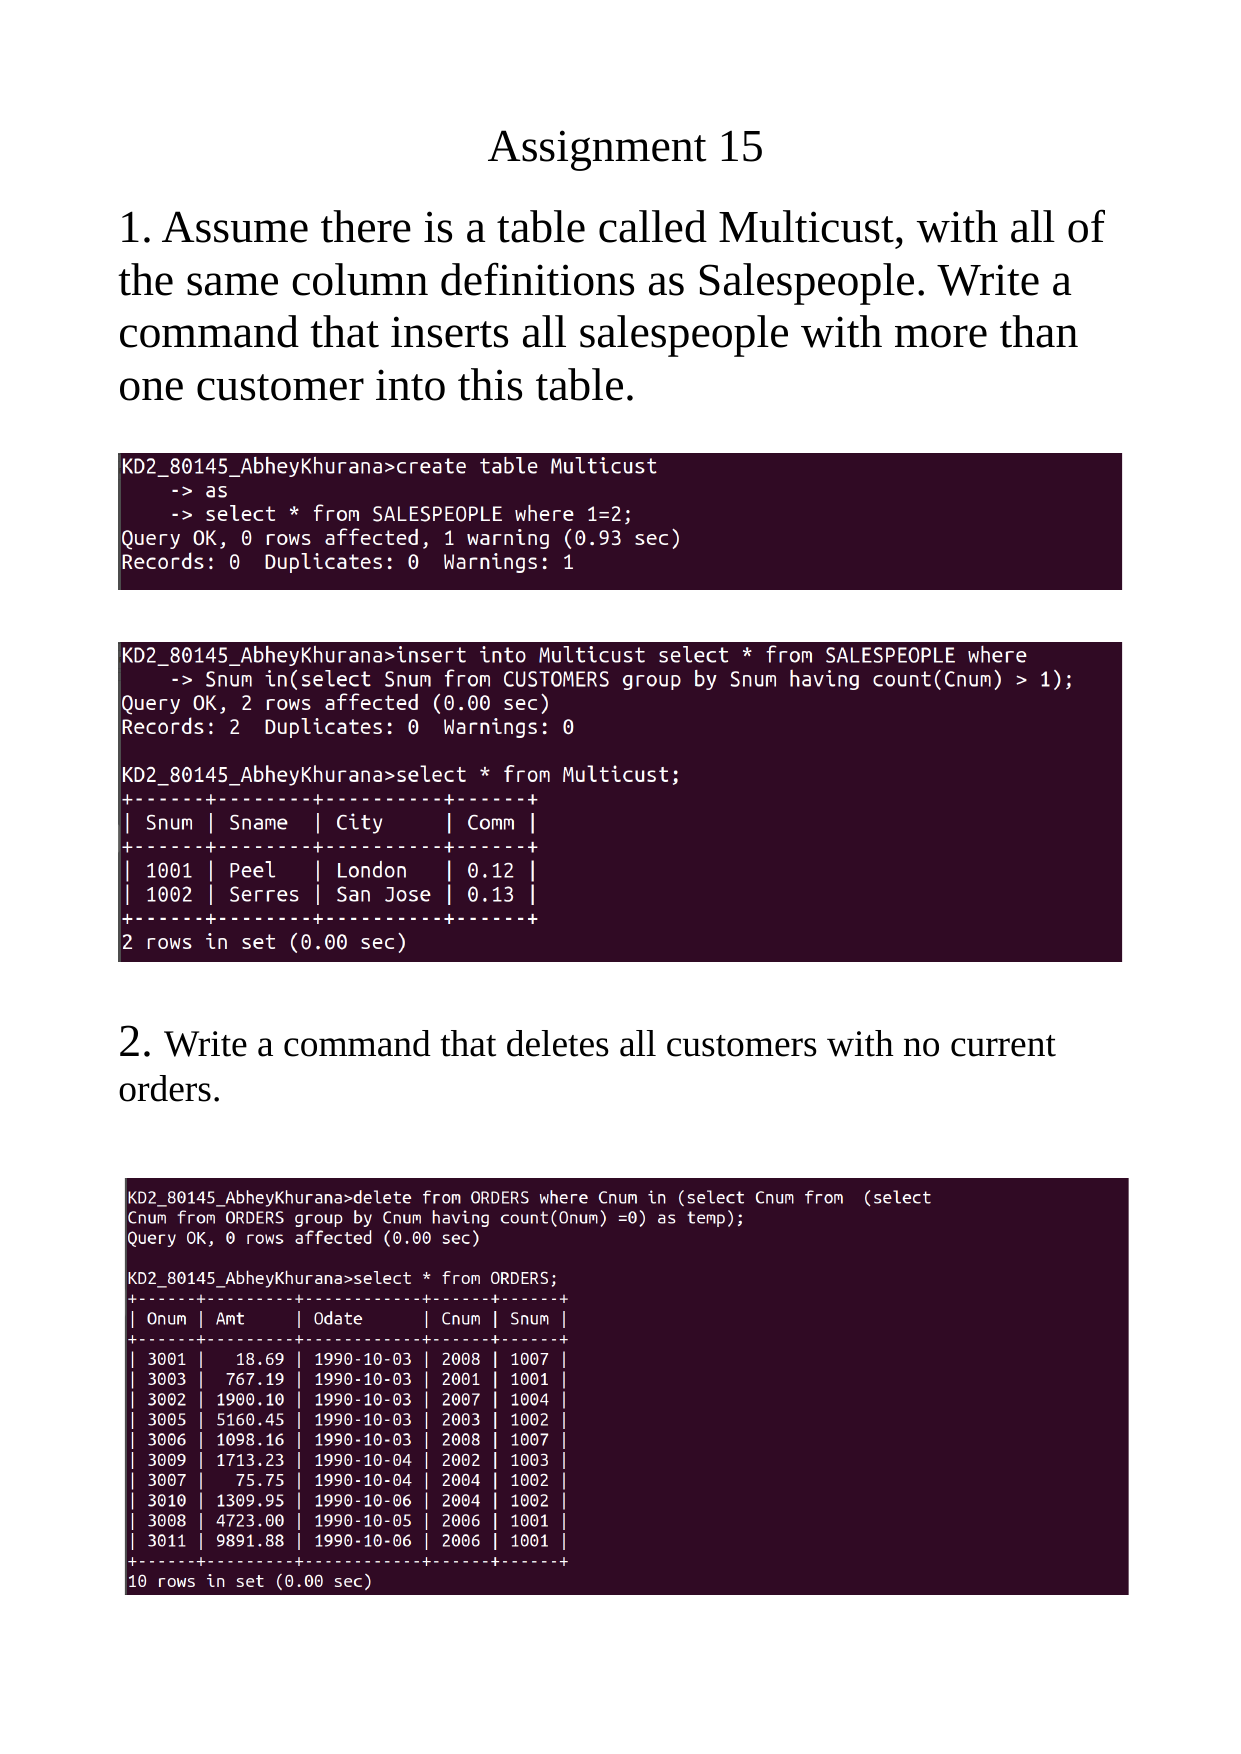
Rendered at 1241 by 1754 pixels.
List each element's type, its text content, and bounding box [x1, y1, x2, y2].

picture [124, 1178, 1129, 1595]
text 2. Write a command that deletes all customers with no current orders. [118, 1014, 1122, 1110]
text 1. Assume there is a table called Multicust, with all of the same column definitions as Salespeople. Write a command that inserts all salespeople with more than one customer into this table. [118, 199, 1122, 410]
picture [118, 642, 1123, 962]
text Assignment 15 [118, 118, 1122, 171]
picture [118, 453, 1123, 590]
